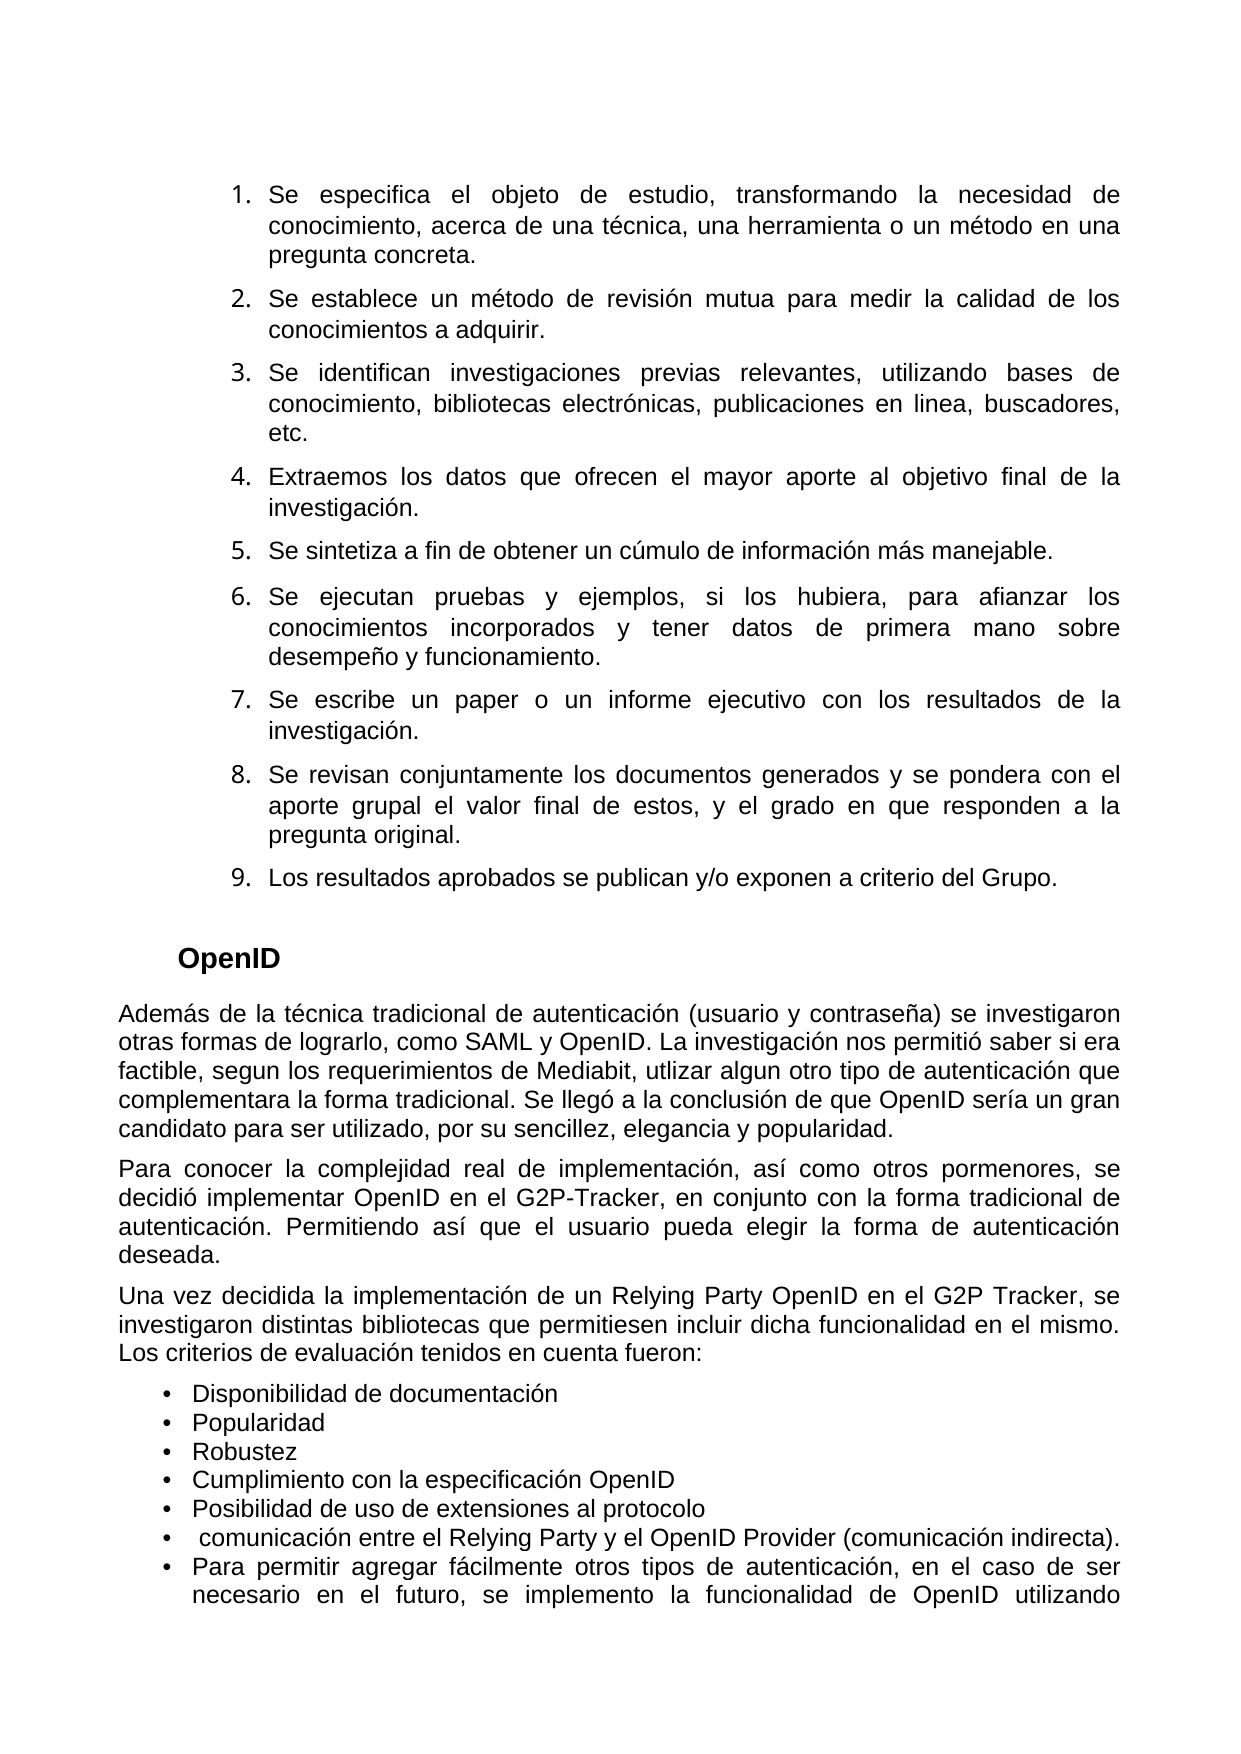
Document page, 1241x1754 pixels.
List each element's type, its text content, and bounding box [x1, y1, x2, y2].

list Se sintetiza a fin de obtener un cúmulo de información más manejable. [268, 533, 1122, 567]
list Posibilidad de uso de extensiones al protocolo [162, 1494, 1122, 1523]
list Se escribe un paper o un informe ejecutivo con los resultados de la investigación. [268, 682, 1122, 686]
list Extraemos los datos que ofrecen el mayor aporte al objetivo final de la investigación. [231, 491, 1122, 521]
list Se identifican investigaciones previas relevantes, utilizando bases de conocimiento, bibliotecas electrónicas, publicaciones en linea, buscadores, etc. [315, 418, 1122, 447]
list Se especifica el objeto de estudio, transformando la necesidad de conocimiento, acerca de una técnica, una herramienta o un método en una pregunta concreta. [268, 177, 1122, 181]
list Disponibilidad de documentación [162, 1379, 1122, 1408]
list Se establece un método de revisión mutua para medir la calidad de los conocimientos a adquirir. [231, 313, 1122, 343]
text Además de la técnica tradicional de autenticación (usuario y contraseña) se investigaron otras formas de lograrlo, como SAML y OpenID. La investigación nos permitió saber si era factible, segun los requerimientos de Mediabit, utlizar algun otro tipo de autenticación que complementara la forma tradicional. Se llegó a la conclusión de que OpenID sería un gran candidato para ser utilizado, por su sencillez, elegancia y popularidad. [118, 999, 1122, 1142]
list Se especifica el objeto de estudio, transformando la necesidad de conocimiento, acerca de una técnica, una herramienta o un método en una pregunta concreta. [231, 209, 1122, 269]
list Se escribe un paper o un informe ejecutivo con los resultados de la investigación. [231, 714, 1122, 745]
list Los resultados aprobados se publican y/o exponen a criterio del Grupo. [268, 860, 1122, 894]
list Robustez [162, 1436, 1122, 1465]
list Se revisan conjuntamente los documentos generados y se pondera con el aporte grupal el valor final de estos, y el grado en que responden a la pregunta original. [231, 789, 1122, 848]
list Se ejecutan pruebas y ejemplos, si los hubiera, para afianzar los conocimientos incorporados y tener datos de primera mano sobre desempeño y funcionamiento. [231, 611, 1122, 670]
list comunicación entre el Relying Party y el OpenID Provider (comunicación indirecta). [162, 1523, 1122, 1551]
list Cumplimiento con la especificación OpenID [162, 1465, 1122, 1494]
list Para permitir agregar fácilmente otros tipos de autenticación, en el caso de ser necesario en el futuro, se implemento la funcionalidad de OpenID utilizando [162, 1551, 1122, 1609]
list Se especifica el objeto de estudio, transformando la necesidad de conocimiento, acerca de una técnica, una herramienta o un método en una pregunta concreta. [483, 240, 1122, 269]
text Una vez decidida la implementación de un Relying Party OpenID en el G2P Tracker, se investigaron distintas bibliotecas que permitiesen incluir dicha funcionalidad en el mismo. Los criterios de evaluación tenidos en cuenta fueron: [118, 1281, 1122, 1367]
list Se identifican investigaciones previas relevantes, utilizando bases de conocimiento, bibliotecas electrónicas, publicaciones en linea, buscadores, etc. [268, 355, 1122, 359]
list Se ejecutan pruebas y ejemplos, si los hubiera, para afianzar los conocimientos incorporados y tener datos de primera mano sobre desempeño y funcionamiento. [609, 642, 1122, 670]
subtitle OpenID [281, 941, 1122, 975]
text Para conocer la complejidad real de implementación, así como otros pormenores, se decidió implementar OpenID en el G2P-Tracker, en conjunto con la forma tradicional de autenticación. Permitiendo así que el usuario pueda elegir la forma de autenticación deseada. [118, 1154, 1122, 1269]
list Se identifican investigaciones previas relevantes, utilizando bases de conocimiento, bibliotecas electrónicas, publicaciones en linea, buscadores, etc. [231, 387, 1122, 447]
list Popularidad [162, 1408, 1122, 1436]
list Extraemos los datos que ofrecen el mayor aporte al objetivo final de la investigación. [231, 458, 1122, 462]
